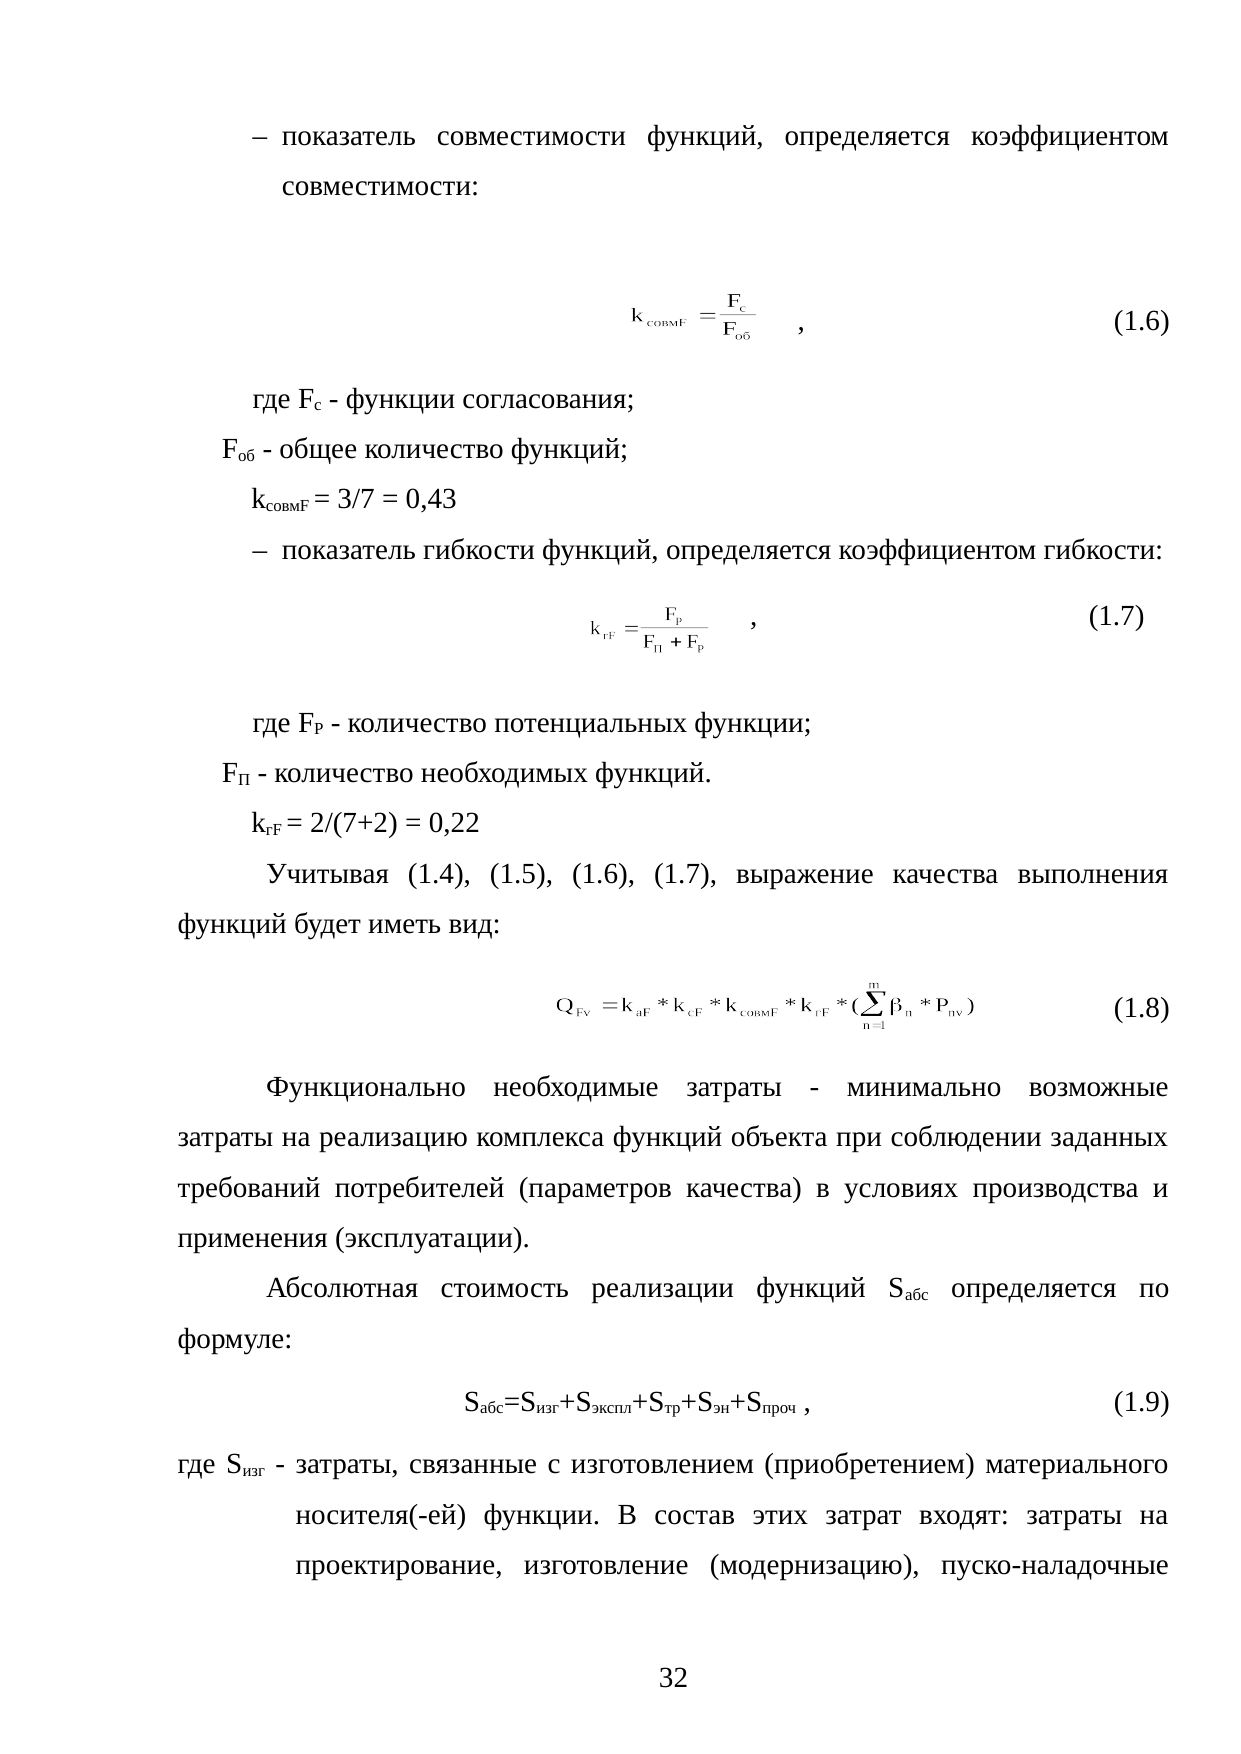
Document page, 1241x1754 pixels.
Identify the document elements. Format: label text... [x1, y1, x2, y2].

text , (1.6) [775, 282, 1169, 352]
text Функционально необходимые затраты - минимально возможные затраты на реализацию комплекса функций объекта при соблюдении заданных требований потребителей (параметров качества) в условиях производства и применения (эксплуатации). [177, 1069, 1169, 1254]
text , (1.7) [728, 594, 1169, 664]
text [177, 282, 611, 352]
text где Sизг - затраты, связанные с изготовлением (приобретением) материального носителя(-ей) функции. В состав этих затрат входят: затраты на проектирование, изготовление (модернизацию), пуско-наладочные [177, 1446, 1169, 1581]
text Fоб - общее количество функций; [177, 431, 1169, 465]
text где Fс - функции согласования; [177, 381, 1169, 414]
list показатель совместимости функций, определяется коэффициентом совместимости: [252, 118, 1169, 202]
text (1.8) [994, 969, 1169, 1040]
text kгF = 2/(7+2) = 0,22 [177, 806, 1169, 839]
text [177, 594, 572, 664]
text Sабс=Sизг+Sэкспл+Sтр+Sэн+Sпроч , (1.9) [177, 1384, 1169, 1417]
text FП - количество необходимых функций. [177, 755, 1169, 789]
text Учитывая (1.4), (1.5), (1.6), (1.7), выражение качества выполнения функций будет иметь вид: [177, 856, 1169, 940]
text где FP - количество потенциальных функции; [177, 705, 1169, 738]
text Абсолютная стоимость реализации функций Sабс определяется по формуле: [177, 1271, 1169, 1354]
text [177, 969, 538, 1040]
list показатель гибкости функций, определяется коэффициентом гибкости: [252, 532, 1169, 565]
text kсовмF = 3/7 = 0,43 [177, 481, 1169, 515]
